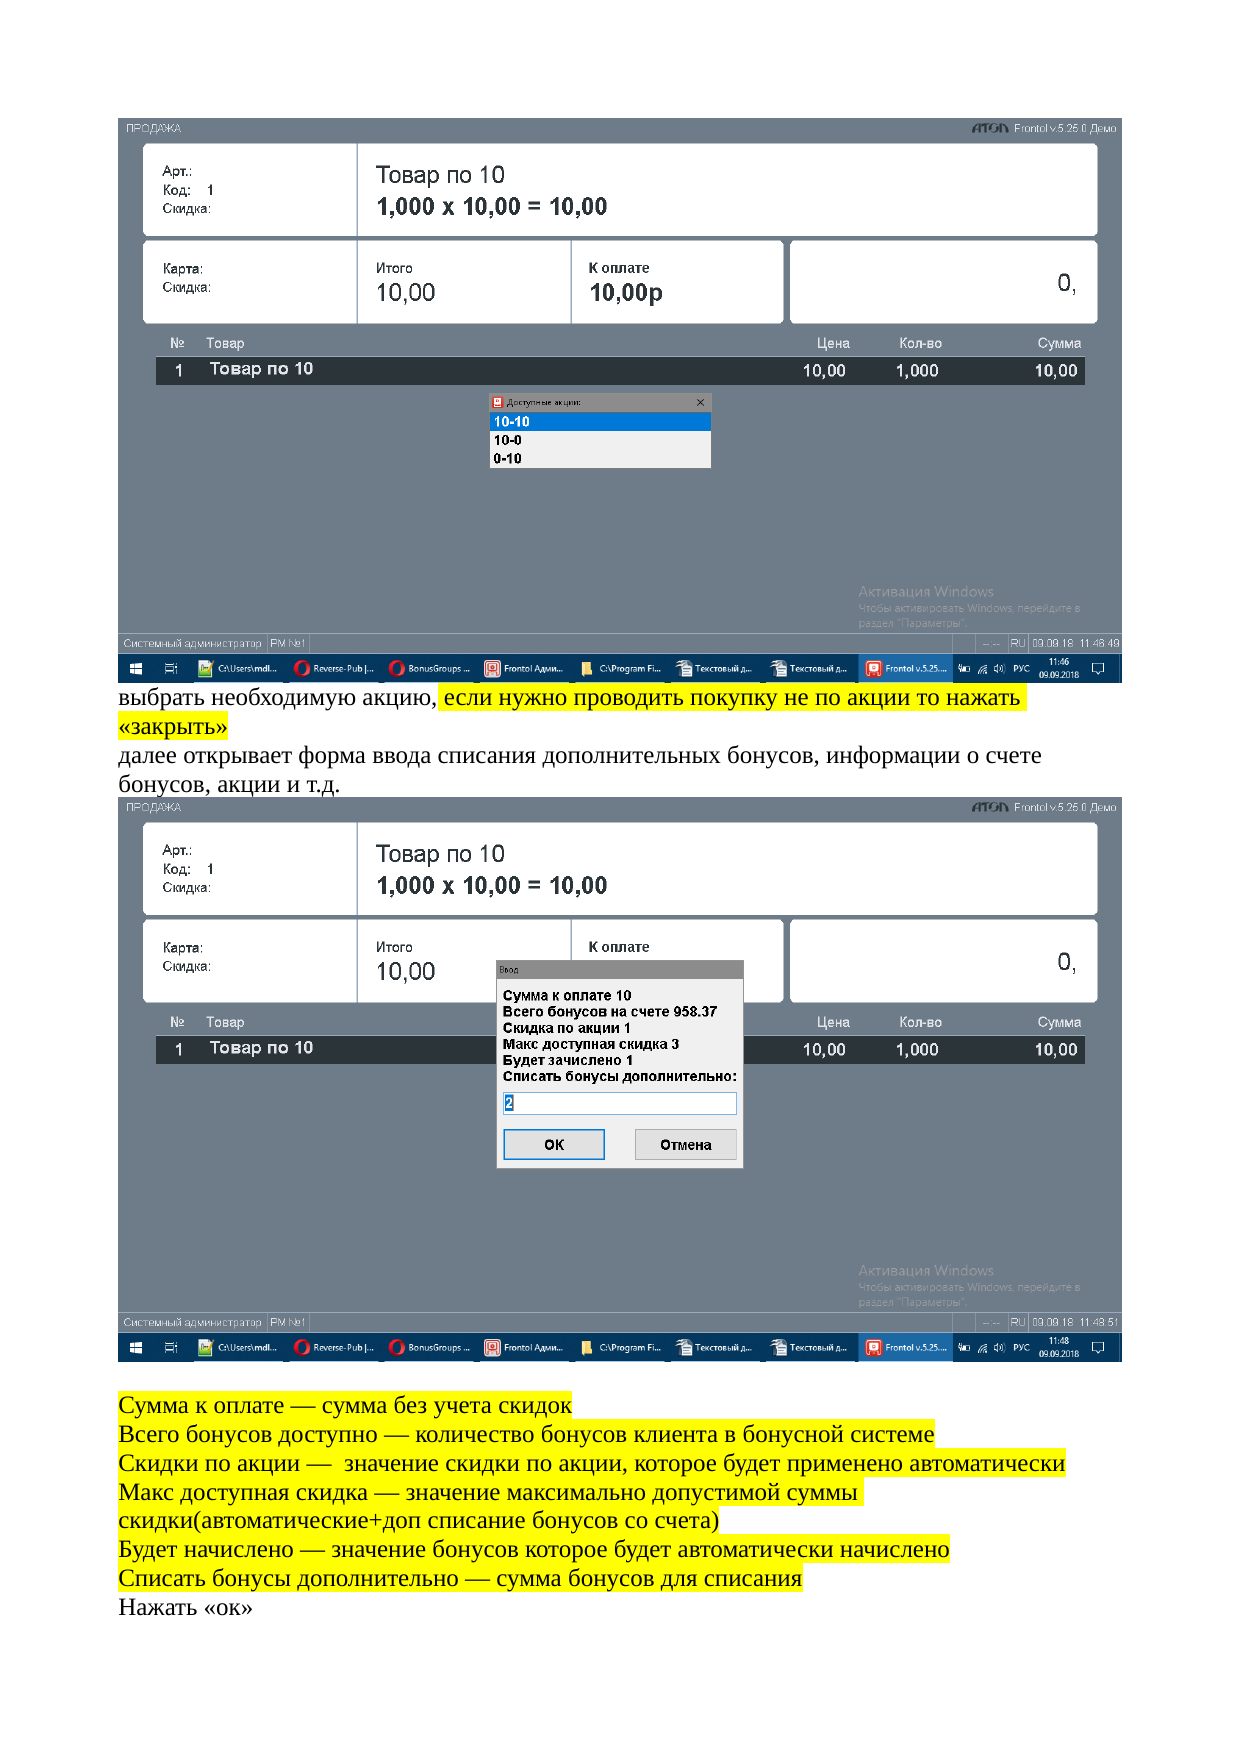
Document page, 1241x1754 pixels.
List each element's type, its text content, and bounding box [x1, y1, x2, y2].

text далее открывает форма ввода списания дополнительных бонусов, информации о счете бонусов, акции и т.д. [118, 740, 1122, 797]
text Макс доступная скидка — значение максимально допустимой суммы скидки(автоматические+доп списание бонусов со счета) [118, 1477, 1122, 1534]
text Сумма к оплате — сумма без учета скидок [118, 1391, 1122, 1419]
picture [118, 118, 1122, 683]
text Всего бонусов доступно — количество бонусов клиента в бонусной системе [118, 1419, 1122, 1448]
text Списать бонусы дополнительно — сумма бонусов для списания [118, 1563, 1122, 1592]
text Скидки по акции — значение скидки по акции, которое будет применено автоматически [118, 1448, 1122, 1477]
text Будет начислено — значение бонусов которое будет автоматически начислено [118, 1534, 1122, 1563]
text Нажать «ок» [118, 1592, 1122, 1621]
text выбрать необходимую акцию, если нужно проводить покупку не по акции то нажать «закрыть» [118, 683, 1122, 740]
picture [118, 797, 1122, 1362]
